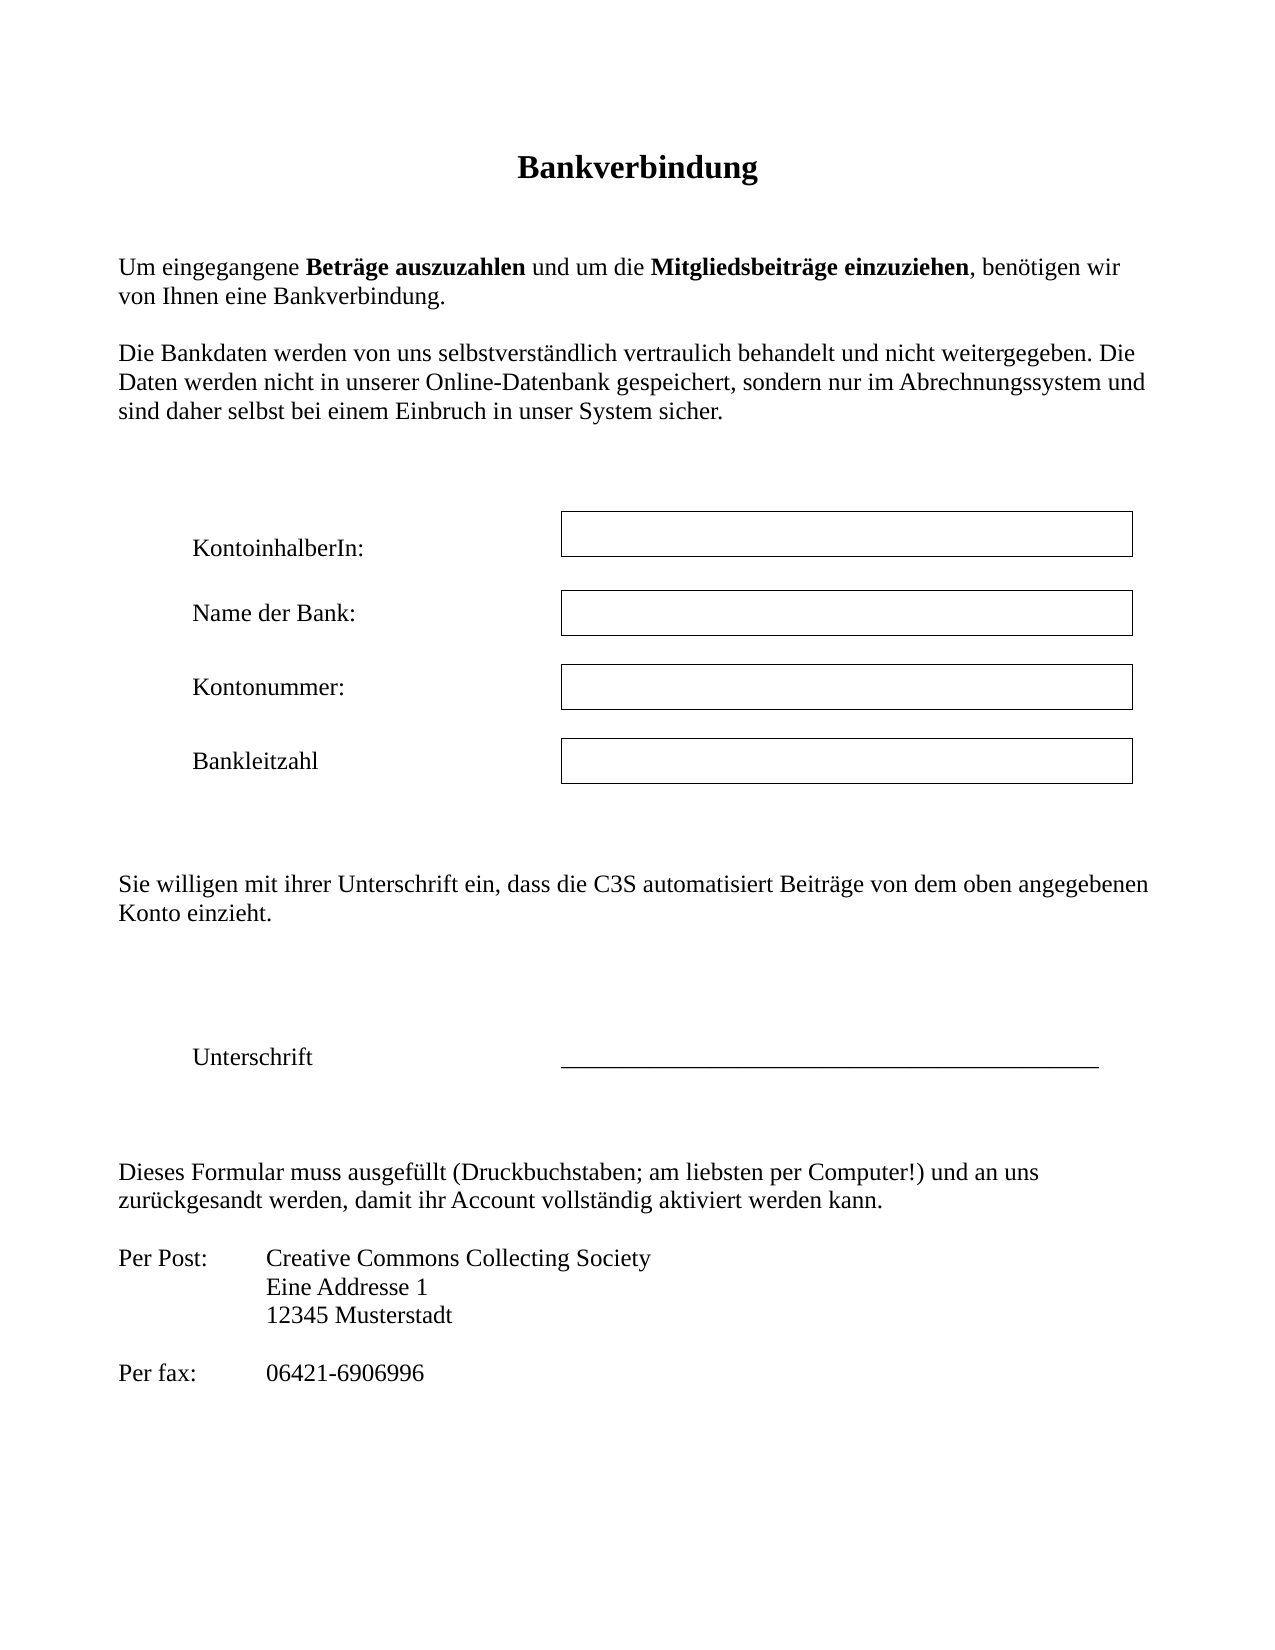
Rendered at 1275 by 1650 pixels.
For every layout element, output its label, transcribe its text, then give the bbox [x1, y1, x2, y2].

text [1133, 590, 1157, 635]
text Dieses Formular muss ausgefüllt (Druckbuchstaben; am liebsten per Computer!) und an uns zurückgesandt werden, damit ihr Account vollständig aktiviert werden kann. [118, 1157, 1157, 1214]
text Bankleitzahl [118, 738, 561, 783]
text [1133, 738, 1157, 783]
text 12345 Musterstadt [118, 1301, 1157, 1329]
text Sie willigen mit ihrer Unterschrift ein, dass die C3S automatisiert Beiträge von dem oben angegebenen Konto einzieht. [118, 869, 1157, 927]
text Kontonummer: [118, 664, 561, 709]
text Per Post: Creative Commons Collecting Society [118, 1243, 1157, 1272]
text Um eingegangene Beträge auszuzahlen und um die Mitgliedsbeiträge einzuziehen, benötigen wir von Ihnen eine Bankverbindung. [118, 252, 1157, 310]
text [1133, 664, 1157, 709]
text Unterschrift ___________________________________________ [118, 1042, 1157, 1071]
text Eine Addresse 1 [118, 1272, 1157, 1301]
text Bankverbindung [118, 147, 1157, 185]
text Die Bankdaten werden von uns selbstverständlich vertraulich behandelt und nicht weitergegeben. Die Daten werden nicht in unserer Online-Datenbank gespeichert, sondern nur im Abrechnungssystem und sind daher selbst bei einem Einbruch in unser System sicher. [118, 338, 1157, 425]
text KontoinhalberIn: [118, 511, 1157, 561]
text Name der Bank: [118, 590, 561, 635]
text Per fax: 06421-6906996 [118, 1358, 1157, 1387]
